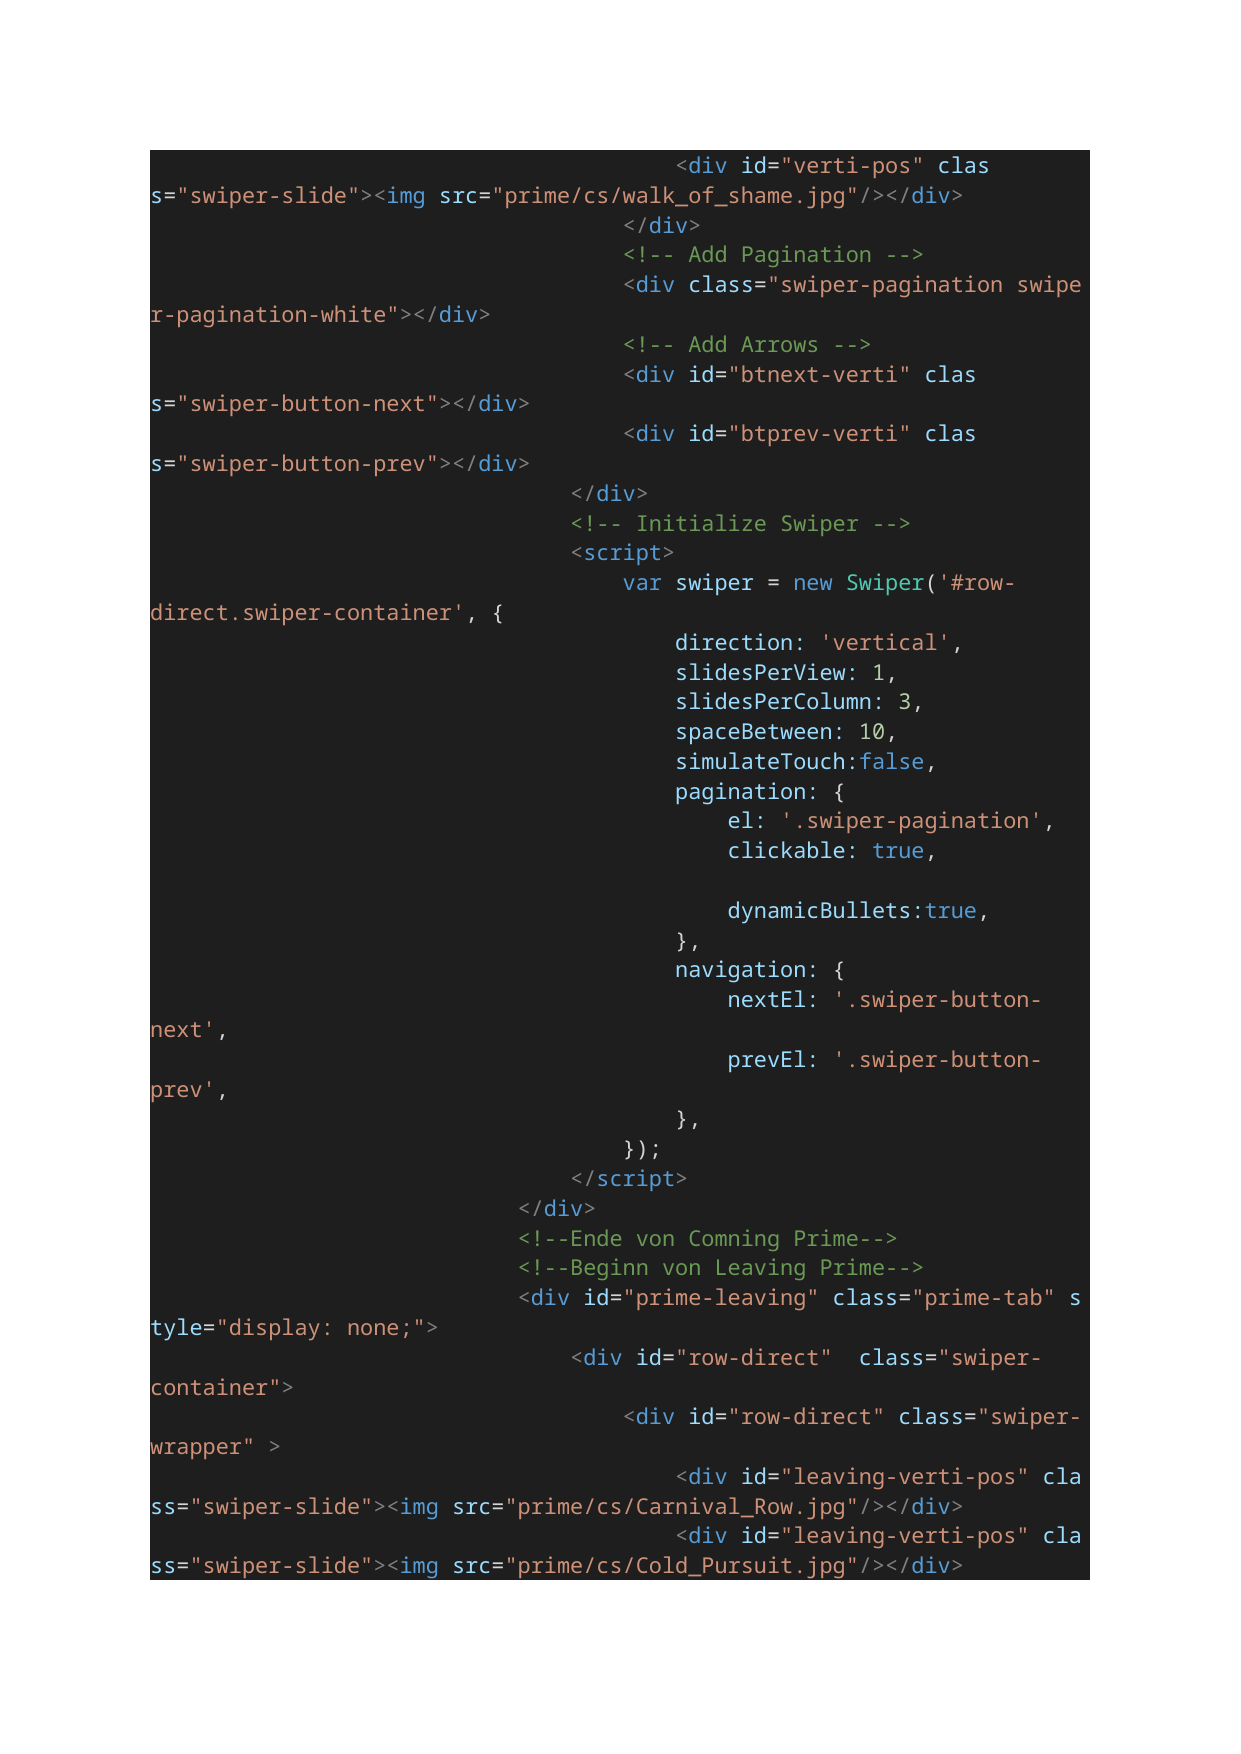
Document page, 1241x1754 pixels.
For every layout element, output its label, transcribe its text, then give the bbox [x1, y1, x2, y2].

text nextEl: '.swiper-button-next', [150, 984, 1090, 1044]
text }); [150, 1133, 1090, 1163]
text }, [150, 1103, 1090, 1133]
text <div id="verti-pos" class="swiper-slide"><img src="prime/cs/walk_of_shame.jpg"/></div> [150, 150, 1090, 209]
text <div id="prime-leaving" class="prime-tab" style="display: none;"> [150, 1282, 1090, 1342]
text <!--Beginn von Leaving Prime--> [150, 1252, 1090, 1282]
text el: '.swiper-pagination', [150, 805, 1090, 835]
text <!-- Add Pagination --> [150, 239, 1090, 269]
text <script> [150, 537, 1090, 567]
text <div class="swiper-pagination swiper-pagination-white"></div> [150, 269, 1090, 329]
text <div id="leaving-verti-pos" class="swiper-slide"><img src="prime/cs/Carnival_Row.jpg"/></div> [150, 1461, 1090, 1520]
text slidesPerColumn: 3, [150, 686, 1090, 716]
text simulateTouch:false, [150, 746, 1090, 776]
text spaceBetween: 10, [150, 716, 1090, 746]
text <div id="row-direct" class="swiper-container"> [150, 1342, 1090, 1401]
text clickable: true, [150, 835, 1090, 895]
text slidesPerView: 1, [150, 656, 1090, 686]
text <!-- Add Arrows --> [150, 329, 1090, 358]
text pagination: { [150, 776, 1090, 805]
text <div id="row-direct" class="swiper-wrapper" > [150, 1401, 1090, 1461]
text navigation: { [150, 954, 1090, 984]
text <div id="btprev-verti" class="swiper-button-prev"></div> [150, 418, 1090, 478]
text </div> [150, 478, 1090, 507]
text </script> [150, 1163, 1090, 1193]
text <div id="leaving-verti-pos" class="swiper-slide"><img src="prime/cs/Cold_Pursuit.jpg"/></div> [150, 1520, 1090, 1580]
text var swiper = new Swiper('#row-direct.swiper-container', { [150, 567, 1090, 627]
text </div> [150, 209, 1090, 239]
text </div> [150, 1193, 1090, 1222]
text dynamicBullets:true, [150, 895, 1090, 924]
text <div id="btnext-verti" class="swiper-button-next"></div> [150, 358, 1090, 418]
text }, [150, 924, 1090, 954]
text direction: 'vertical', [150, 627, 1090, 656]
text <!-- Initialize Swiper --> [150, 507, 1090, 537]
text prevEl: '.swiper-button-prev', [150, 1044, 1090, 1103]
text <!--Ende von Comning Prime--> [150, 1222, 1090, 1252]
